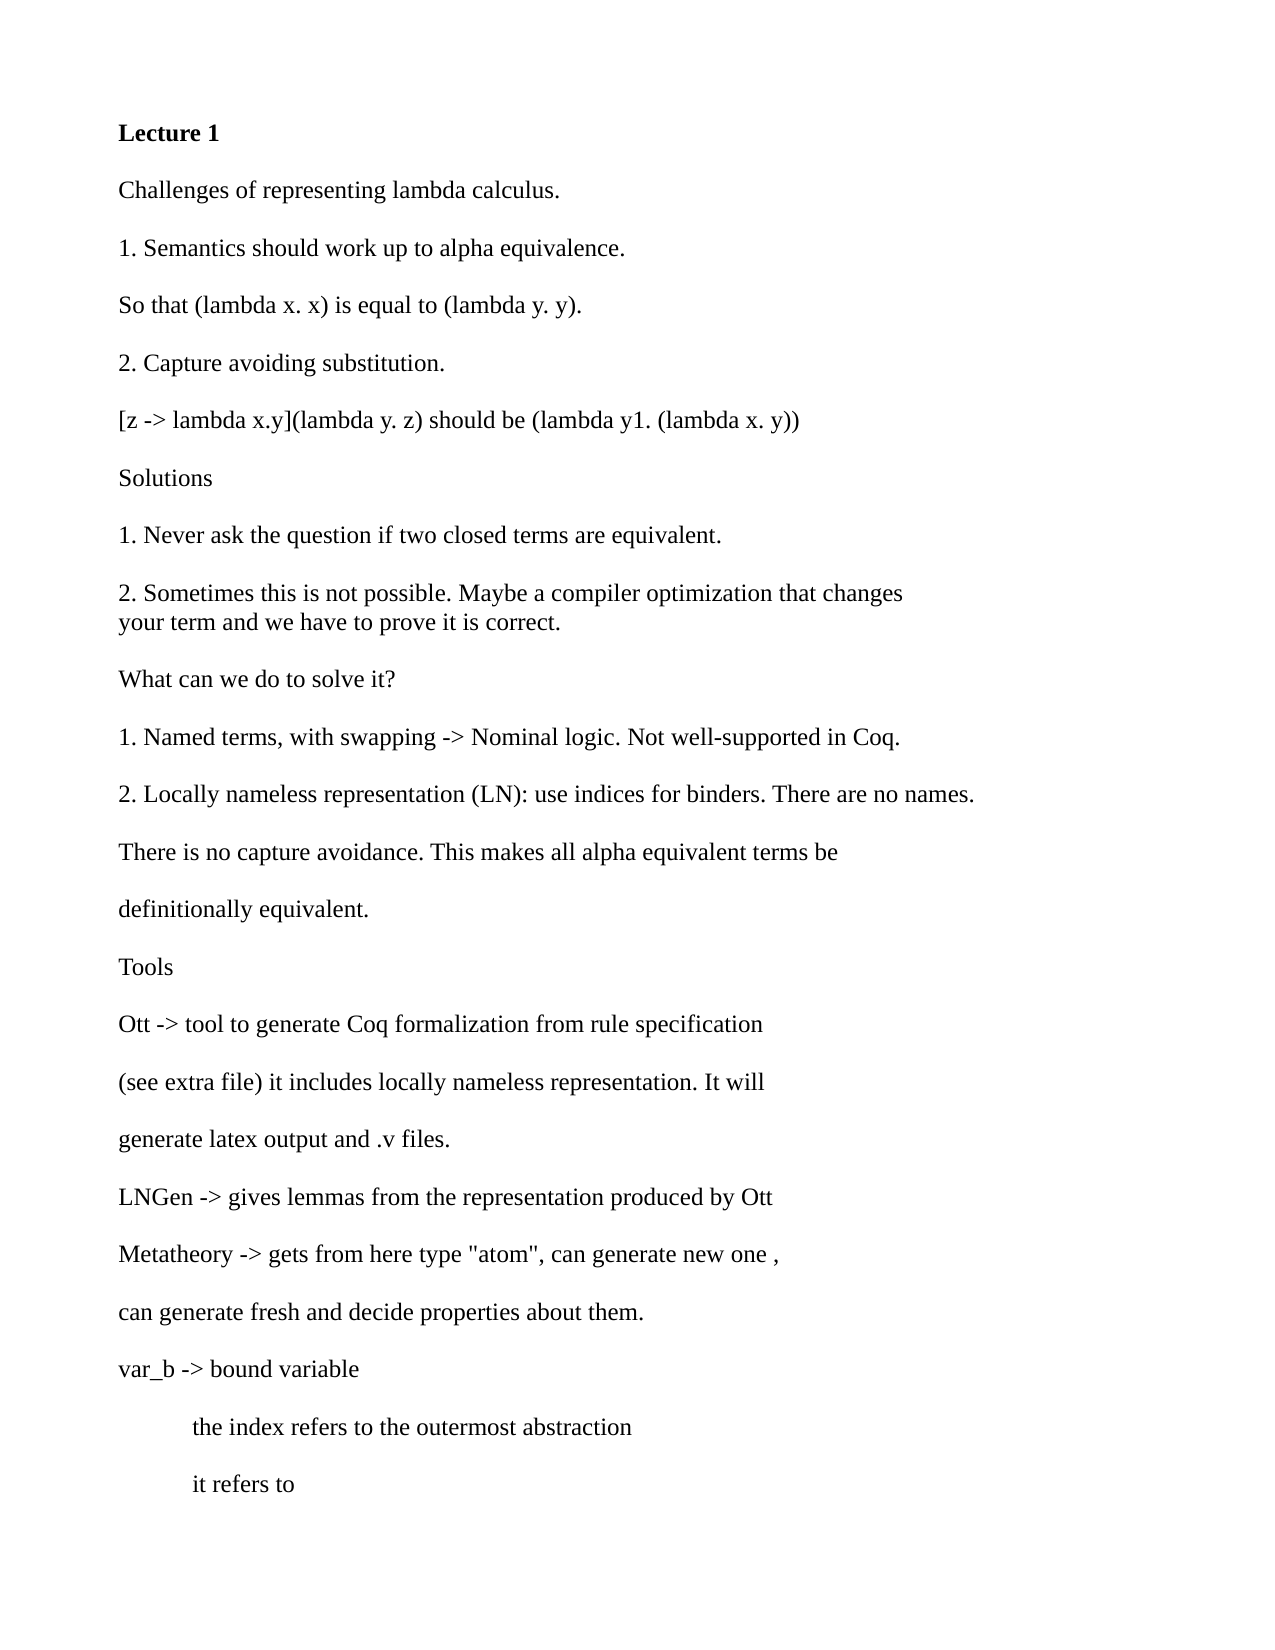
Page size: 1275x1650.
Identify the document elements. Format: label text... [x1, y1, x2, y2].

text can generate fresh and decide properties about them. [118, 1297, 1157, 1326]
text There is no capture avoidance. This makes all alpha equivalent terms be [118, 837, 1157, 866]
text your term and we have to prove it is correct. [118, 607, 1157, 636]
text the index refers to the outermost abstraction [118, 1412, 1157, 1441]
text (see extra file) it includes locally nameless representation. It will [118, 1067, 1157, 1096]
text 1. Named terms, with swapping -> Nominal logic. Not well-supported in Coq. [118, 722, 1157, 751]
text definitionally equivalent. [118, 894, 1157, 923]
text So that (lambda x. x) is equal to (lambda y. y). [118, 291, 1157, 319]
text [z -> lambda x.y](lambda y. z) should be (lambda y1. (lambda x. y)) [118, 406, 1157, 434]
text Solutions [118, 463, 1157, 492]
text var_b -> bound variable [118, 1354, 1157, 1383]
text What can we do to solve it? [118, 664, 1157, 693]
text 1. Semantics should work up to alpha equivalence. [118, 233, 1157, 262]
text Tools [118, 952, 1157, 981]
text 2. Locally nameless representation (LN): use indices for binders. There are no names. [118, 779, 1157, 808]
text Ott -> tool to generate Coq formalization from rule specification [118, 1009, 1157, 1038]
text LNGen -> gives lemmas from the representation produced by Ott [118, 1182, 1157, 1211]
text Challenges of representing lambda calculus. [118, 176, 1157, 204]
text generate latex output and .v files. [118, 1124, 1157, 1153]
text 2. Capture avoiding substitution. [118, 348, 1157, 377]
text Lecture 1 [118, 118, 1157, 147]
text Metatheory -> gets from here type "atom", can generate new one , [118, 1239, 1157, 1268]
text 2. Sometimes this is not possible. Maybe a compiler optimization that changes [118, 578, 1157, 607]
text 1. Never ask the question if two closed terms are equivalent. [118, 521, 1157, 549]
text it refers to [118, 1469, 1157, 1498]
